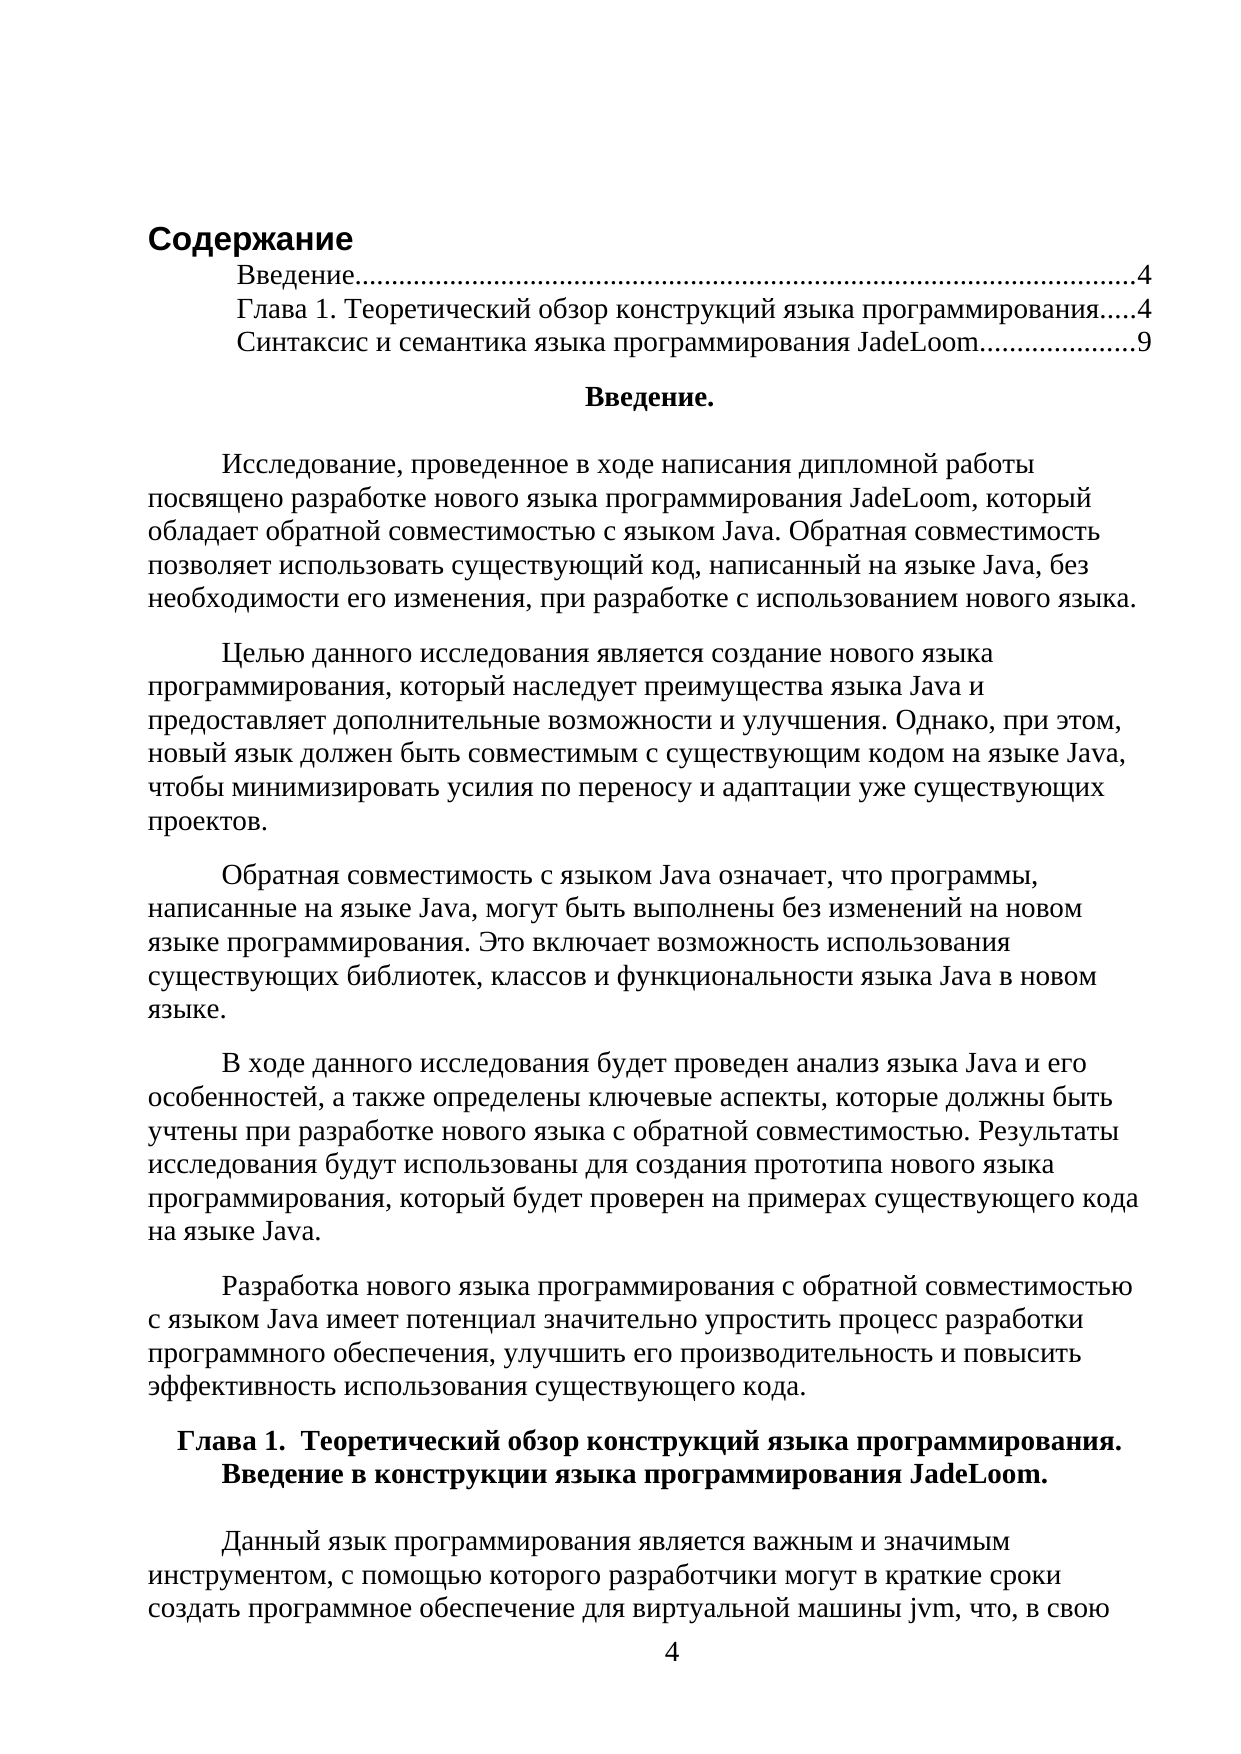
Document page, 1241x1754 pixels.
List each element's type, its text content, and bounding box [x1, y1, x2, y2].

subtitle Глава 1. Теоретический обзор конструкций языка программирования. [148, 1423, 1152, 1456]
text Разработка нового языка программирования с обратной совместимостью с языком Java имеет потенциал значительно упростить процесс разработки программного обеспечения, улучшить его производительность и повысить эффективность использования существующего кода. [148, 1268, 1152, 1402]
text Синтаксис и семантика языка программирования JadeLoom. 9 [148, 324, 1152, 358]
text Обратная совместимость с языком Java означает, что программы, написанные на языке Java, могут быть выполнены без изменений на новом языке программирования. Это включает возможность использования существующих библиотек, классов и функциональности языка Java в новом языке. [148, 857, 1152, 1025]
text Исследование, проведенное в ходе написания дипломной работы посвящено разработке нового языка программирования JadeLoom, который обладает обратной совместимостью с языком Java. Обратная совместимость позволяет использовать существующий код, написанный на языке Java, без необходимости его изменения, при разработке с использованием нового языка. [148, 446, 1152, 614]
text В ходе данного исследования будет проведен анализ языка Java и его особенностей, а также определены ключевые аспекты, которые должны быть учтены при разработке нового языка с обратной совместимостью. Результаты исследования будут использованы для создания прототипа нового языка программирования, который будет проверен на примерах существующего кода на языке Java. [148, 1046, 1152, 1247]
text Глава 1. Теоретический обзор конструкций языка программирования. 4 [148, 291, 1152, 324]
subtitle Содержание [148, 219, 1152, 257]
subtitle Введение. [148, 379, 1152, 413]
text Данный язык программирования является важным и значимым инструментом, с помощью которого разработчики могут в краткие сроки создать программное обеспечение для виртуальной машины jvm, что, в свою [148, 1523, 1152, 1624]
text Введение. 4 [148, 257, 1152, 291]
text Целью данного исследования является создание нового языка программирования, который наследует преимущества языка Java и предоставляет дополнительные возможности и улучшения. Однако, при этом, новый язык должен быть совместимым с существующим кодом на языке Java, чтобы минимизировать усилия по переносу и адаптации уже существующих проектов. [148, 635, 1152, 836]
text Введение в конструкции языка программирования JadeLoom. [148, 1456, 1152, 1490]
